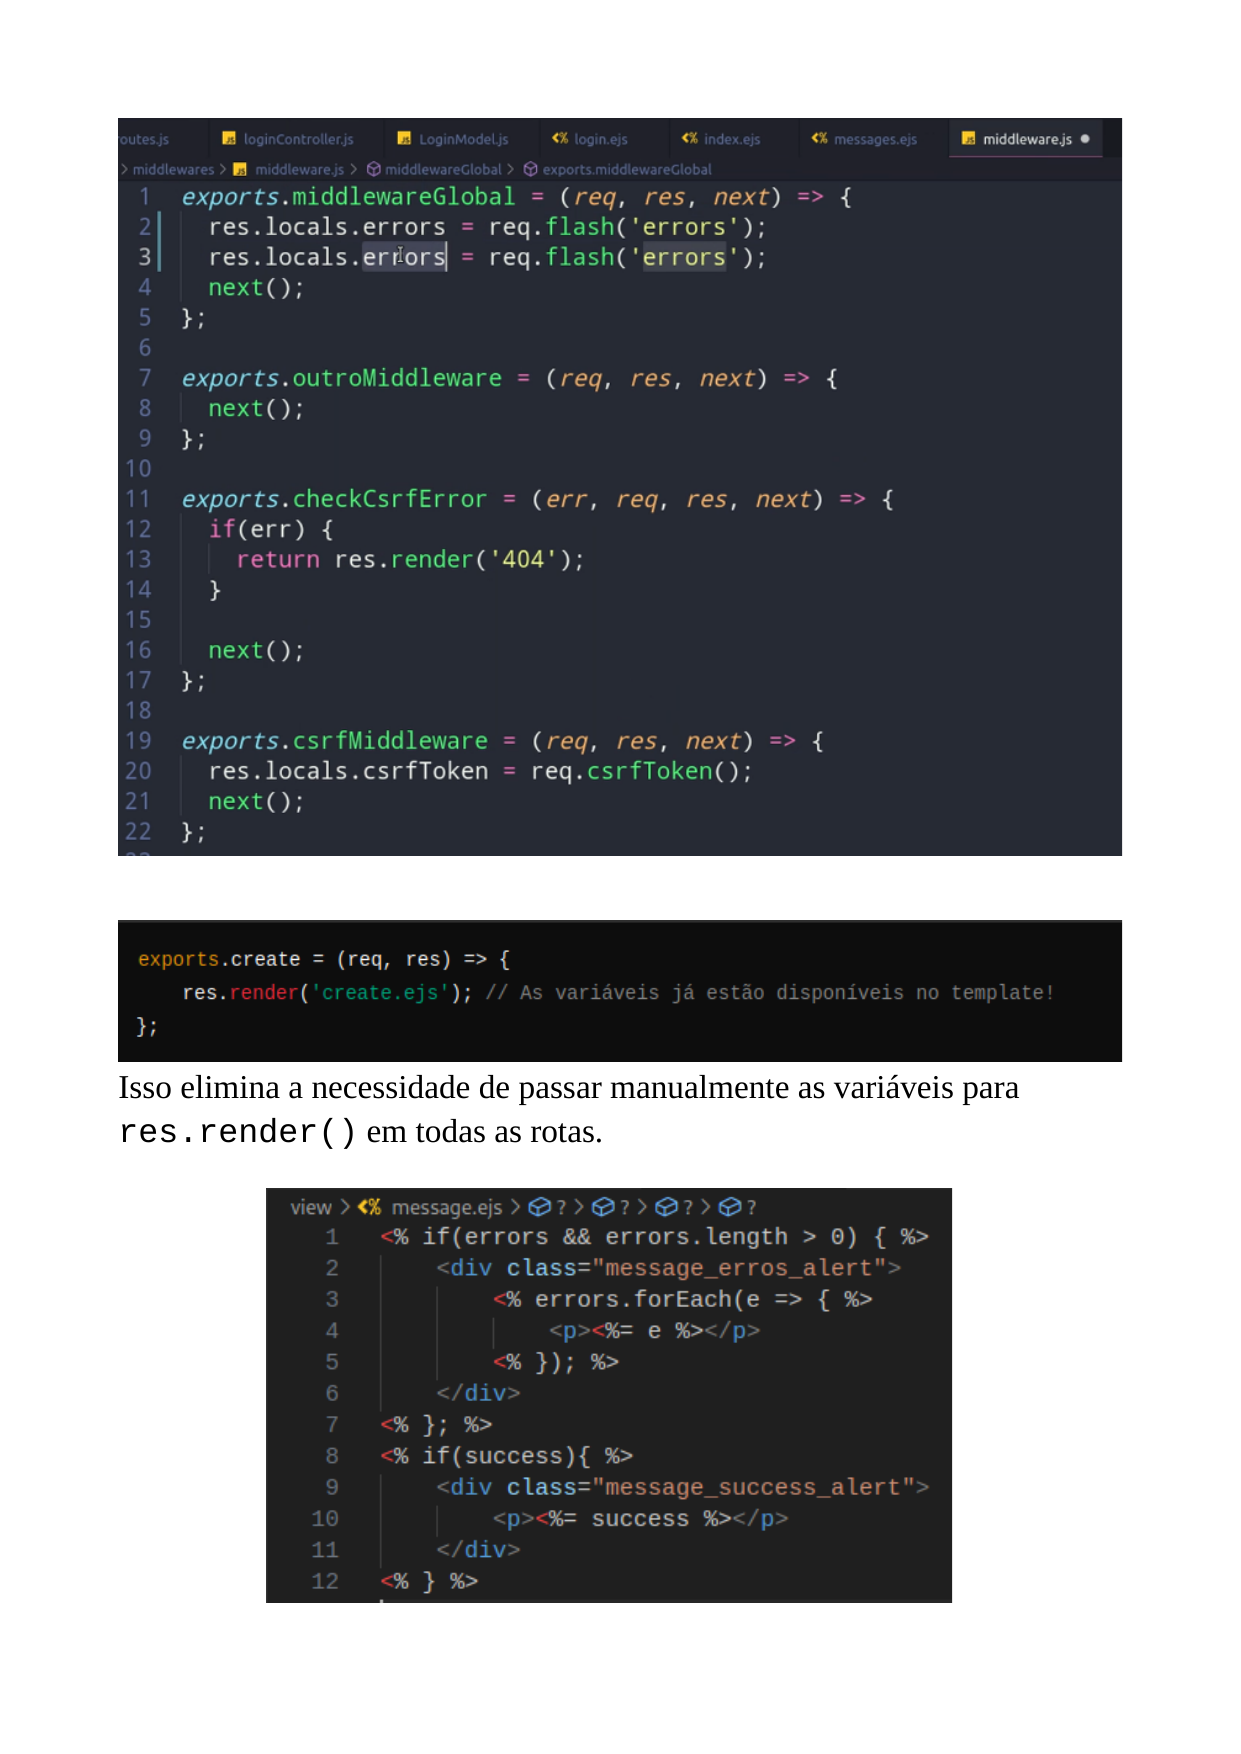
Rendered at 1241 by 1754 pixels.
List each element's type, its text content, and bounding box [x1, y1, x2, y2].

picture [118, 118, 1123, 856]
picture [266, 1188, 953, 1603]
text Isso elimina a necessidade de passar manualmente as variáveis para res.render() em todas as rotas. [118, 1062, 1122, 1152]
picture [118, 920, 1123, 1062]
